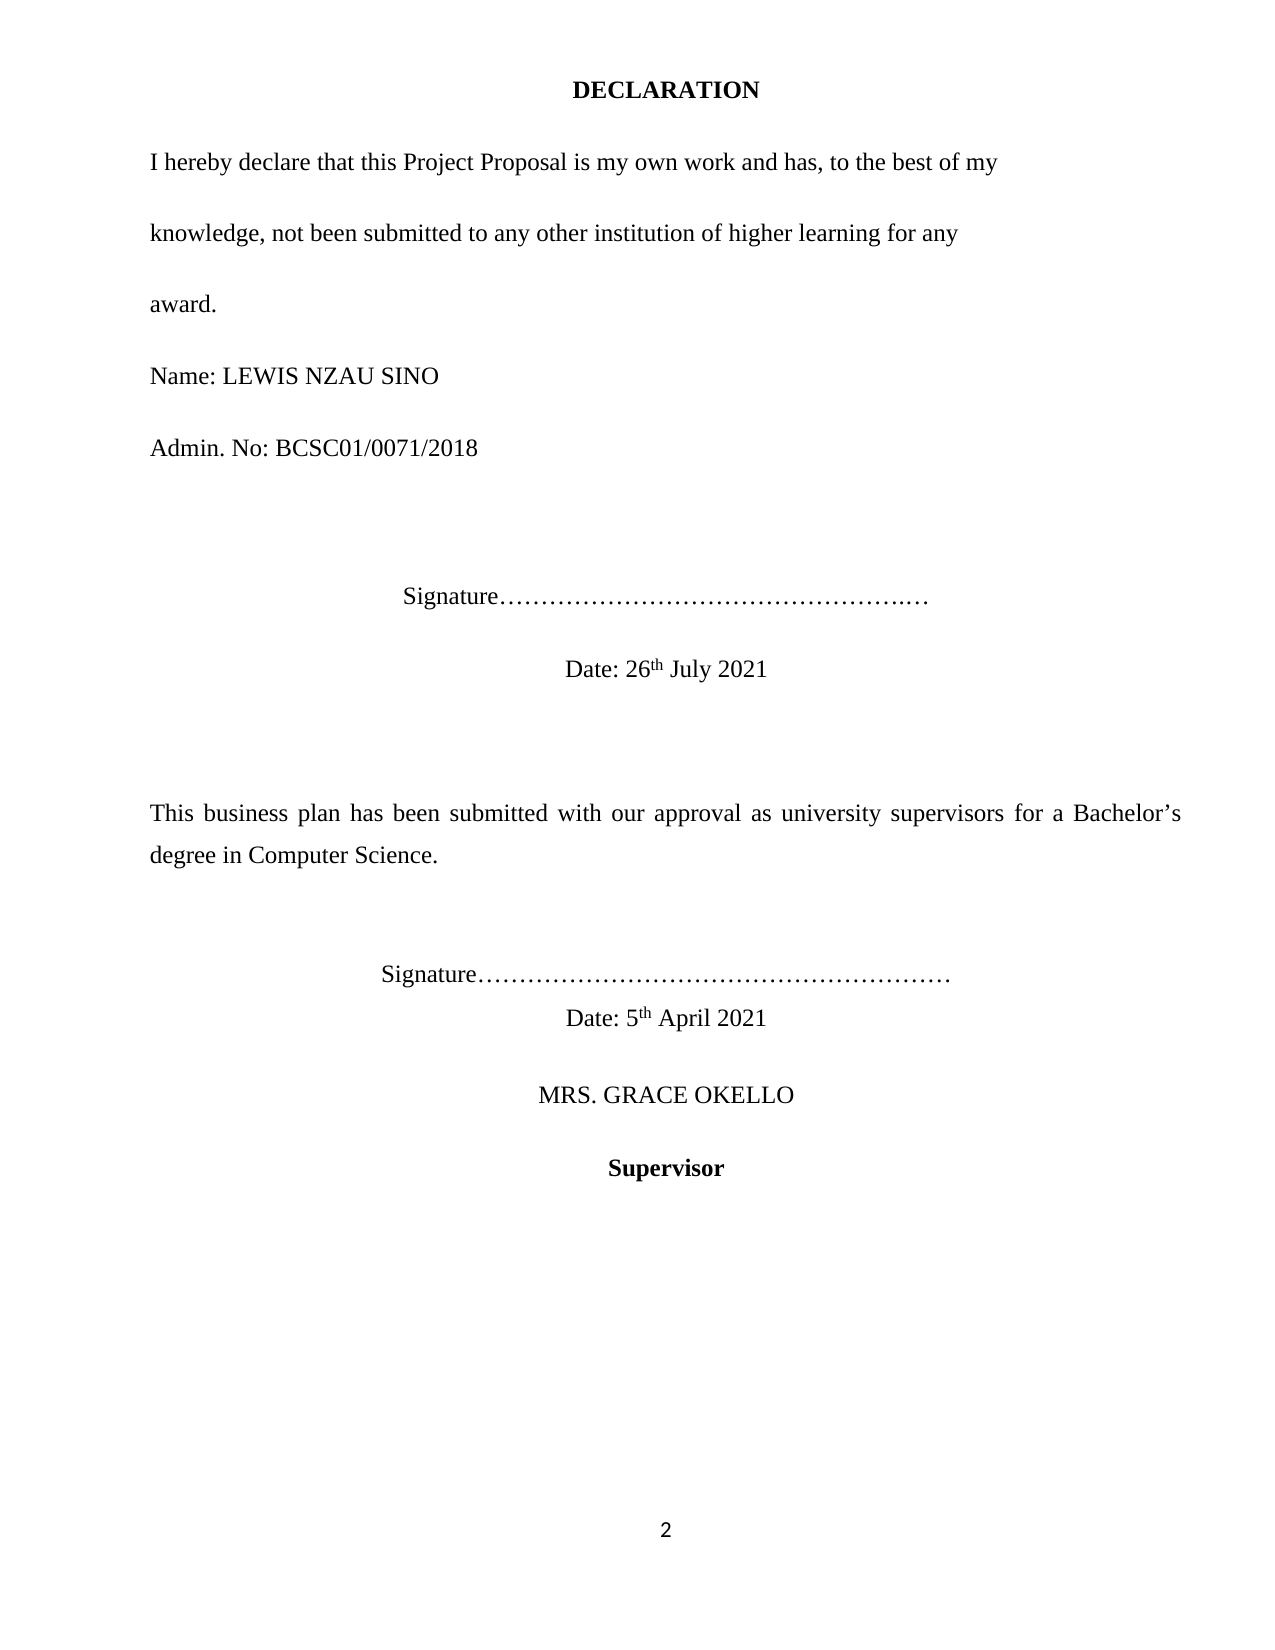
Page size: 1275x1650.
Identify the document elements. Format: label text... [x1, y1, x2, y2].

text MRS. GRACE OKELLO [145, 1080, 1187, 1109]
text Admin. No: BCSC01/0071/2018 [149, 433, 1182, 462]
text I hereby declare that this Project Proposal is my own work and has, to the best of my [149, 147, 1182, 175]
text Date: 5th April 2021 [145, 1003, 1187, 1031]
text Name: LEWIS NZAU SINO [149, 361, 1182, 390]
text Signature………………………………………………… [145, 959, 1187, 988]
text Signature………………………………………….… [145, 581, 1187, 610]
text Supervisor [145, 1153, 1187, 1182]
text Date: 26th July 2021 [145, 654, 1187, 683]
text knowledge, not been submitted to any other institution of higher learning for any [149, 218, 1182, 247]
text award. [149, 289, 1182, 318]
subtitle DECLARATION [145, 75, 1187, 104]
text This business plan has been submitted with our approval as university supervisors for a Bachelor’s degree in Computer Science. [149, 798, 1182, 869]
